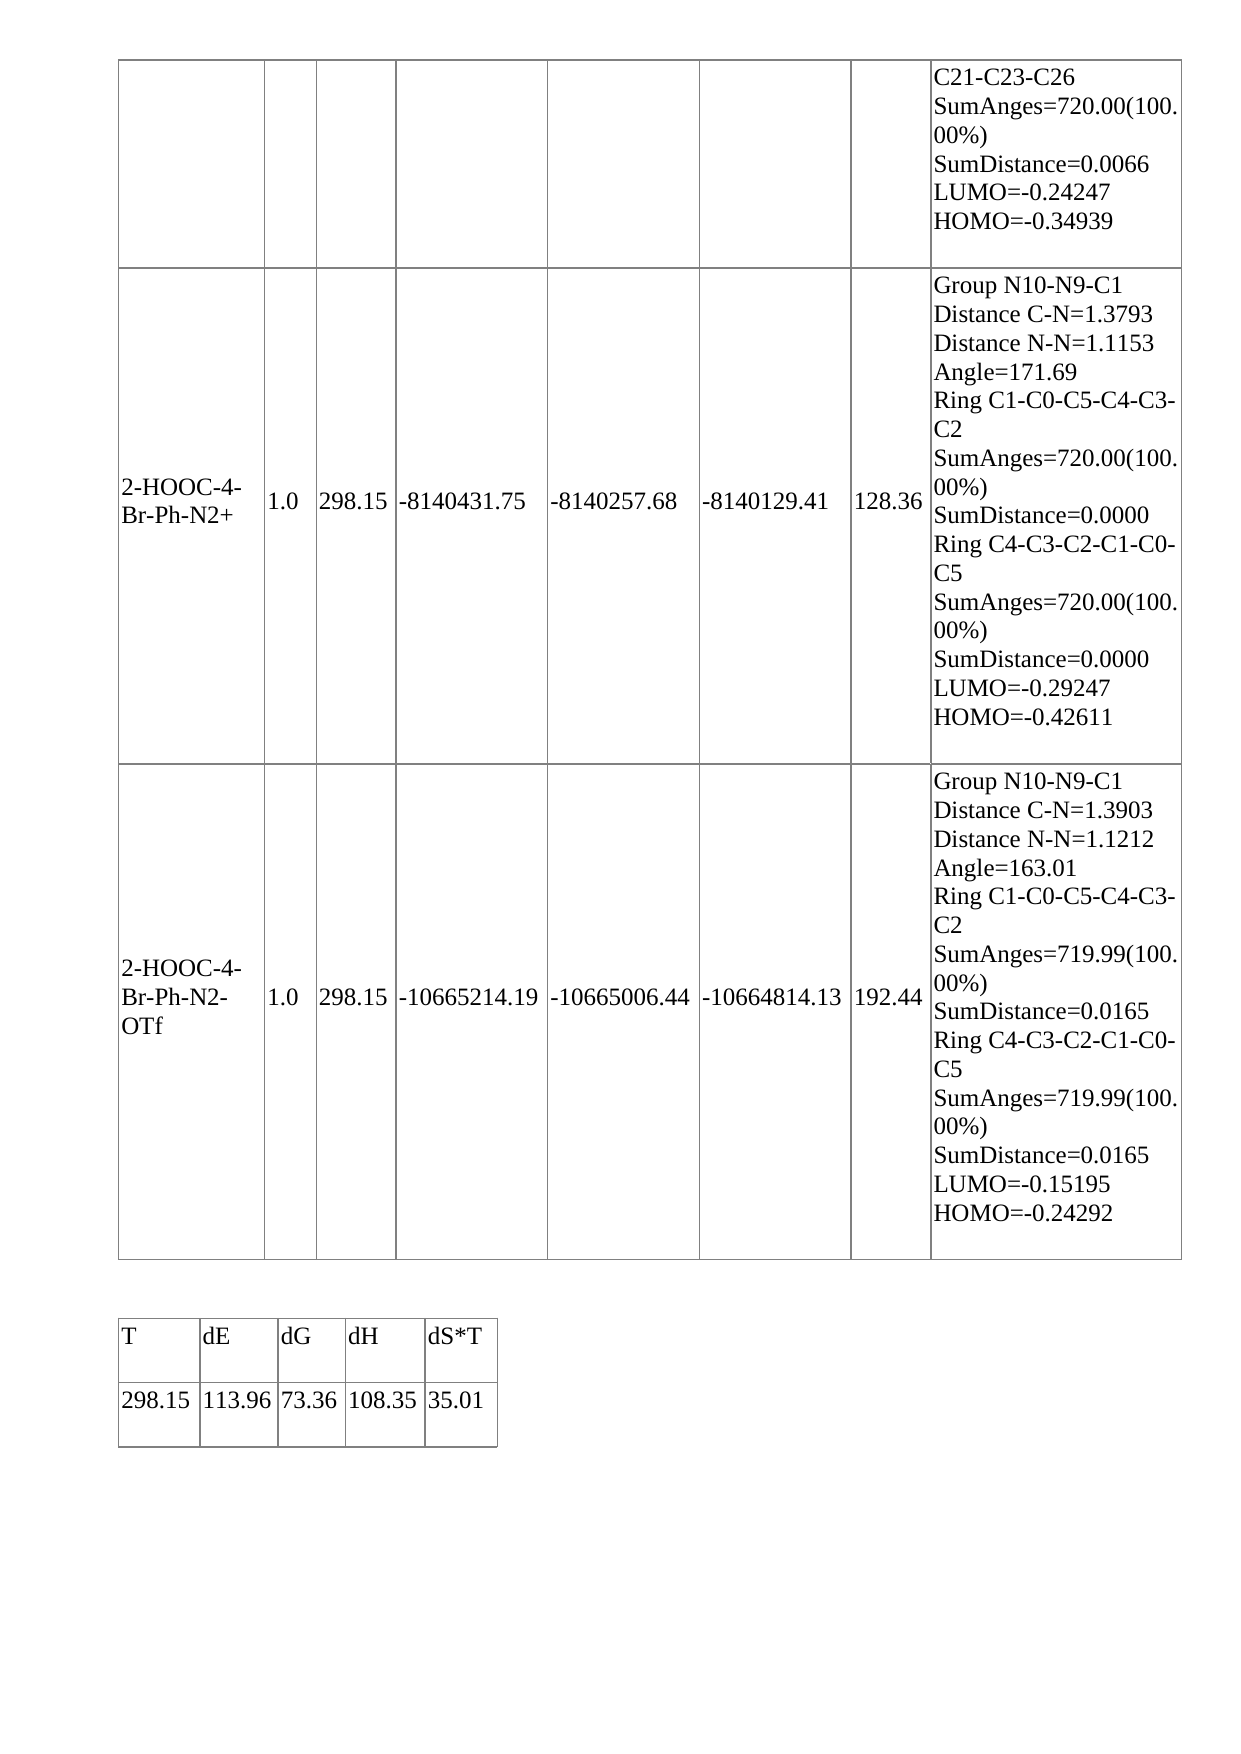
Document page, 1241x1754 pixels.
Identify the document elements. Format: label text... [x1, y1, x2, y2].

table_cell 113.96 [201, 1383, 277, 1446]
table_cell -8140431.75 [397, 269, 547, 763]
table_cell [700, 61, 850, 267]
table_cell [265, 61, 316, 267]
table_cell -8140129.41 [700, 269, 850, 763]
table_cell 1.0 [265, 269, 316, 763]
table_header dE [201, 1319, 277, 1382]
table_cell 298.15 [119, 1383, 199, 1446]
table_cell [119, 61, 264, 267]
table_cell 192.44 [852, 765, 930, 1259]
table_cell -8140257.68 [548, 269, 699, 763]
table_cell -10665214.19 [397, 765, 547, 1259]
table_cell [852, 61, 930, 267]
table_cell Group N10-N9-C1 Distance C-N=1.3793 Distance N-N=1.1153 Angle=171.69 Ring C1-C0-C5-C4-C3-C2 SumAnges=720.00(100.00%) SumDistance=0.0000 Ring C4-C3-C2-C1-C0-C5 SumAnges=720.00(100.00%) SumDistance=0.0000 LUMO=-0.29247 HOMO=-0.42611 [932, 269, 1181, 763]
table_header T [119, 1319, 199, 1382]
table_header dG [279, 1319, 345, 1382]
table_header dS*T [426, 1319, 497, 1382]
table_cell 108.35 [346, 1383, 424, 1446]
table_cell -10664814.13 [700, 765, 850, 1259]
table_cell C21-C23-C26 SumAnges=720.00(100.00%) SumDistance=0.0066 LUMO=-0.24247 HOMO=-0.34939 [932, 61, 1181, 267]
table_cell 73.36 [279, 1383, 345, 1446]
table_cell [397, 61, 547, 267]
table_cell 1.0 [265, 765, 316, 1259]
table_cell Group N10-N9-C1 Distance C-N=1.3903 Distance N-N=1.1212 Angle=163.01 Ring C1-C0-C5-C4-C3-C2 SumAnges=719.99(100.00%) SumDistance=0.0165 Ring C4-C3-C2-C1-C0-C5 SumAnges=719.99(100.00%) SumDistance=0.0165 LUMO=-0.15195 HOMO=-0.24292 [932, 765, 1181, 1259]
table_cell 2-HOOC-4-Br-Ph-N2-OTf [119, 765, 264, 1259]
table_cell 35.01 [426, 1383, 497, 1446]
table_cell 2-HOOC-4-Br-Ph-N2+ [119, 269, 264, 763]
table_cell 128.36 [852, 269, 930, 763]
table_cell [548, 61, 699, 267]
table_cell 298.15 [317, 765, 395, 1259]
table_cell -10665006.44 [548, 765, 699, 1259]
table_header dH [346, 1319, 424, 1382]
table_cell 298.15 [317, 269, 395, 763]
table_cell [317, 61, 395, 267]
